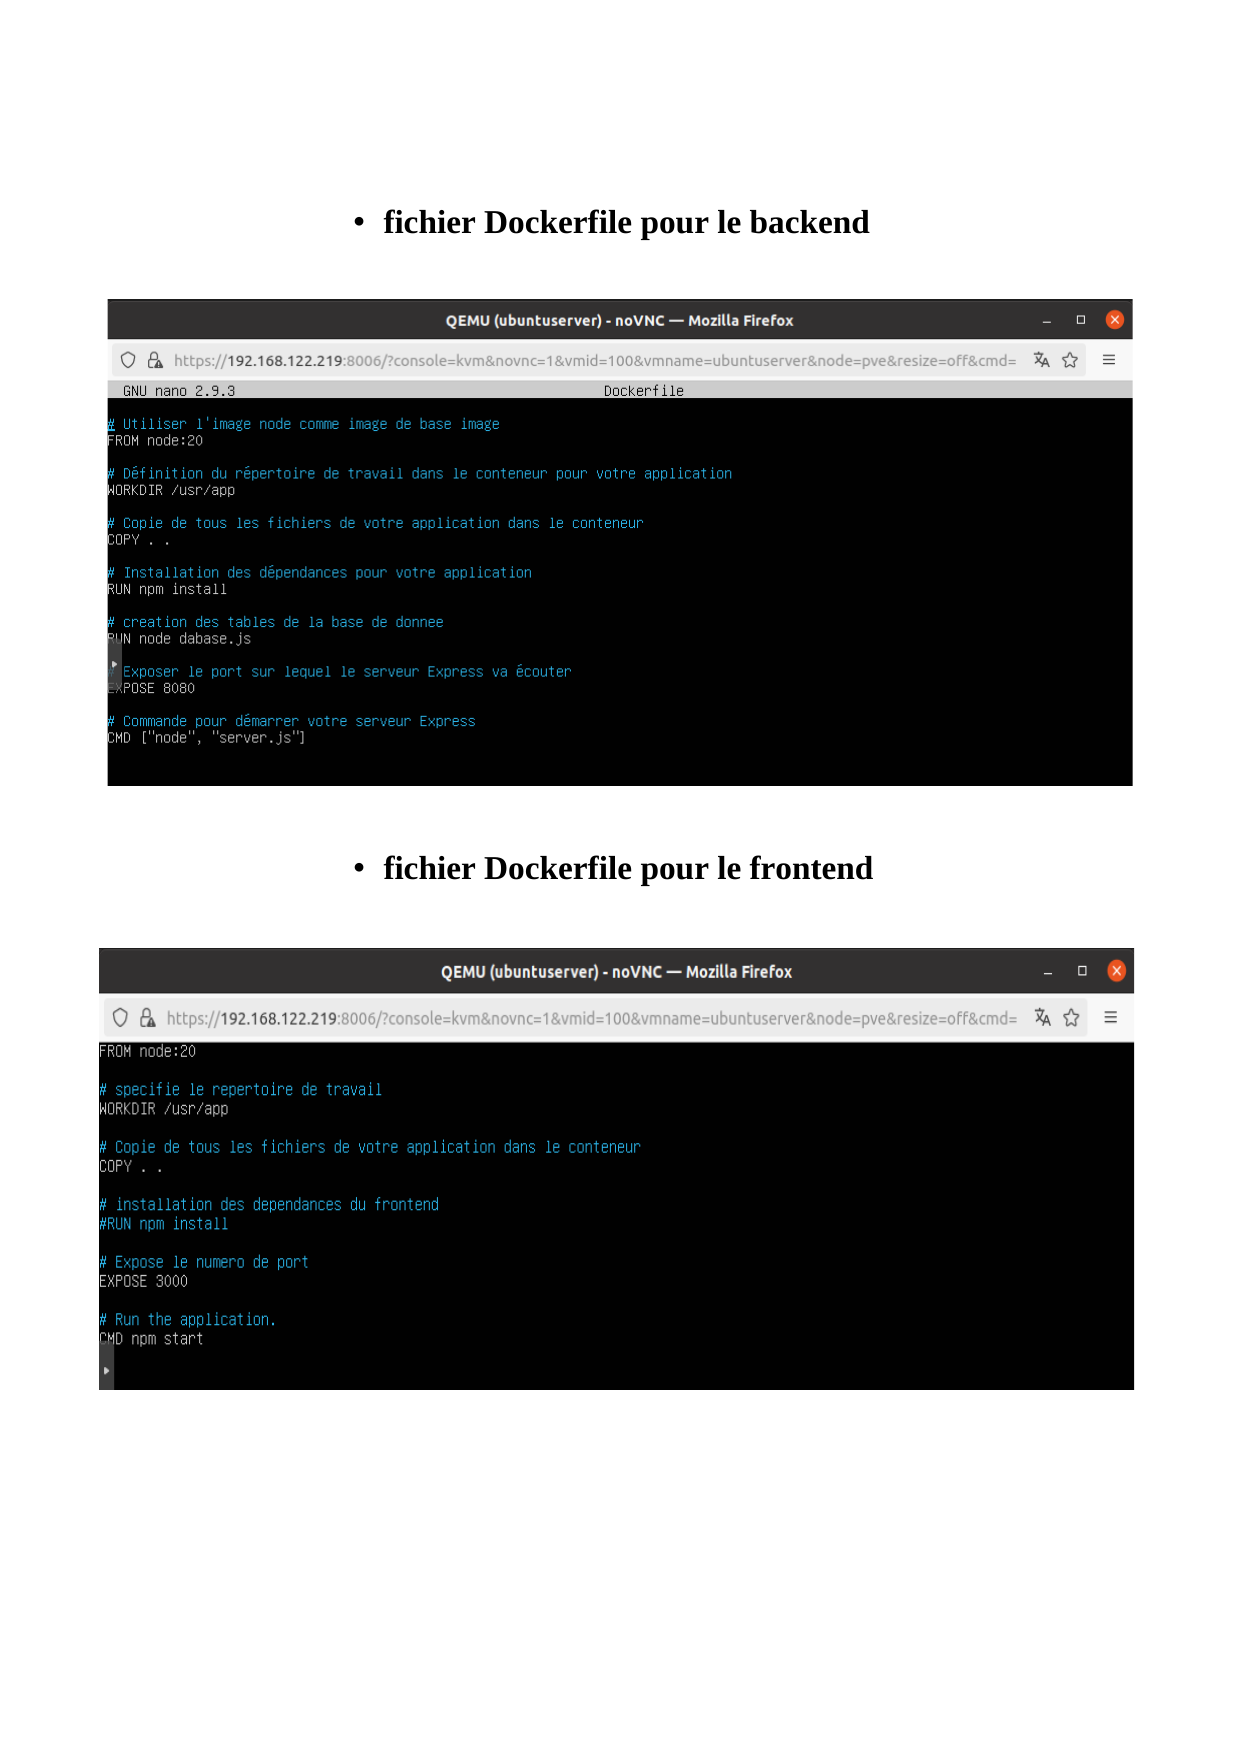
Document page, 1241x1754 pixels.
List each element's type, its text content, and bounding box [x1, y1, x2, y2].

picture [107, 299, 1133, 786]
list fichier Dockerfile pour le frontend [365, 848, 1093, 887]
picture [99, 948, 1135, 1390]
list fichier Dockerfile pour le backend [365, 203, 1093, 241]
